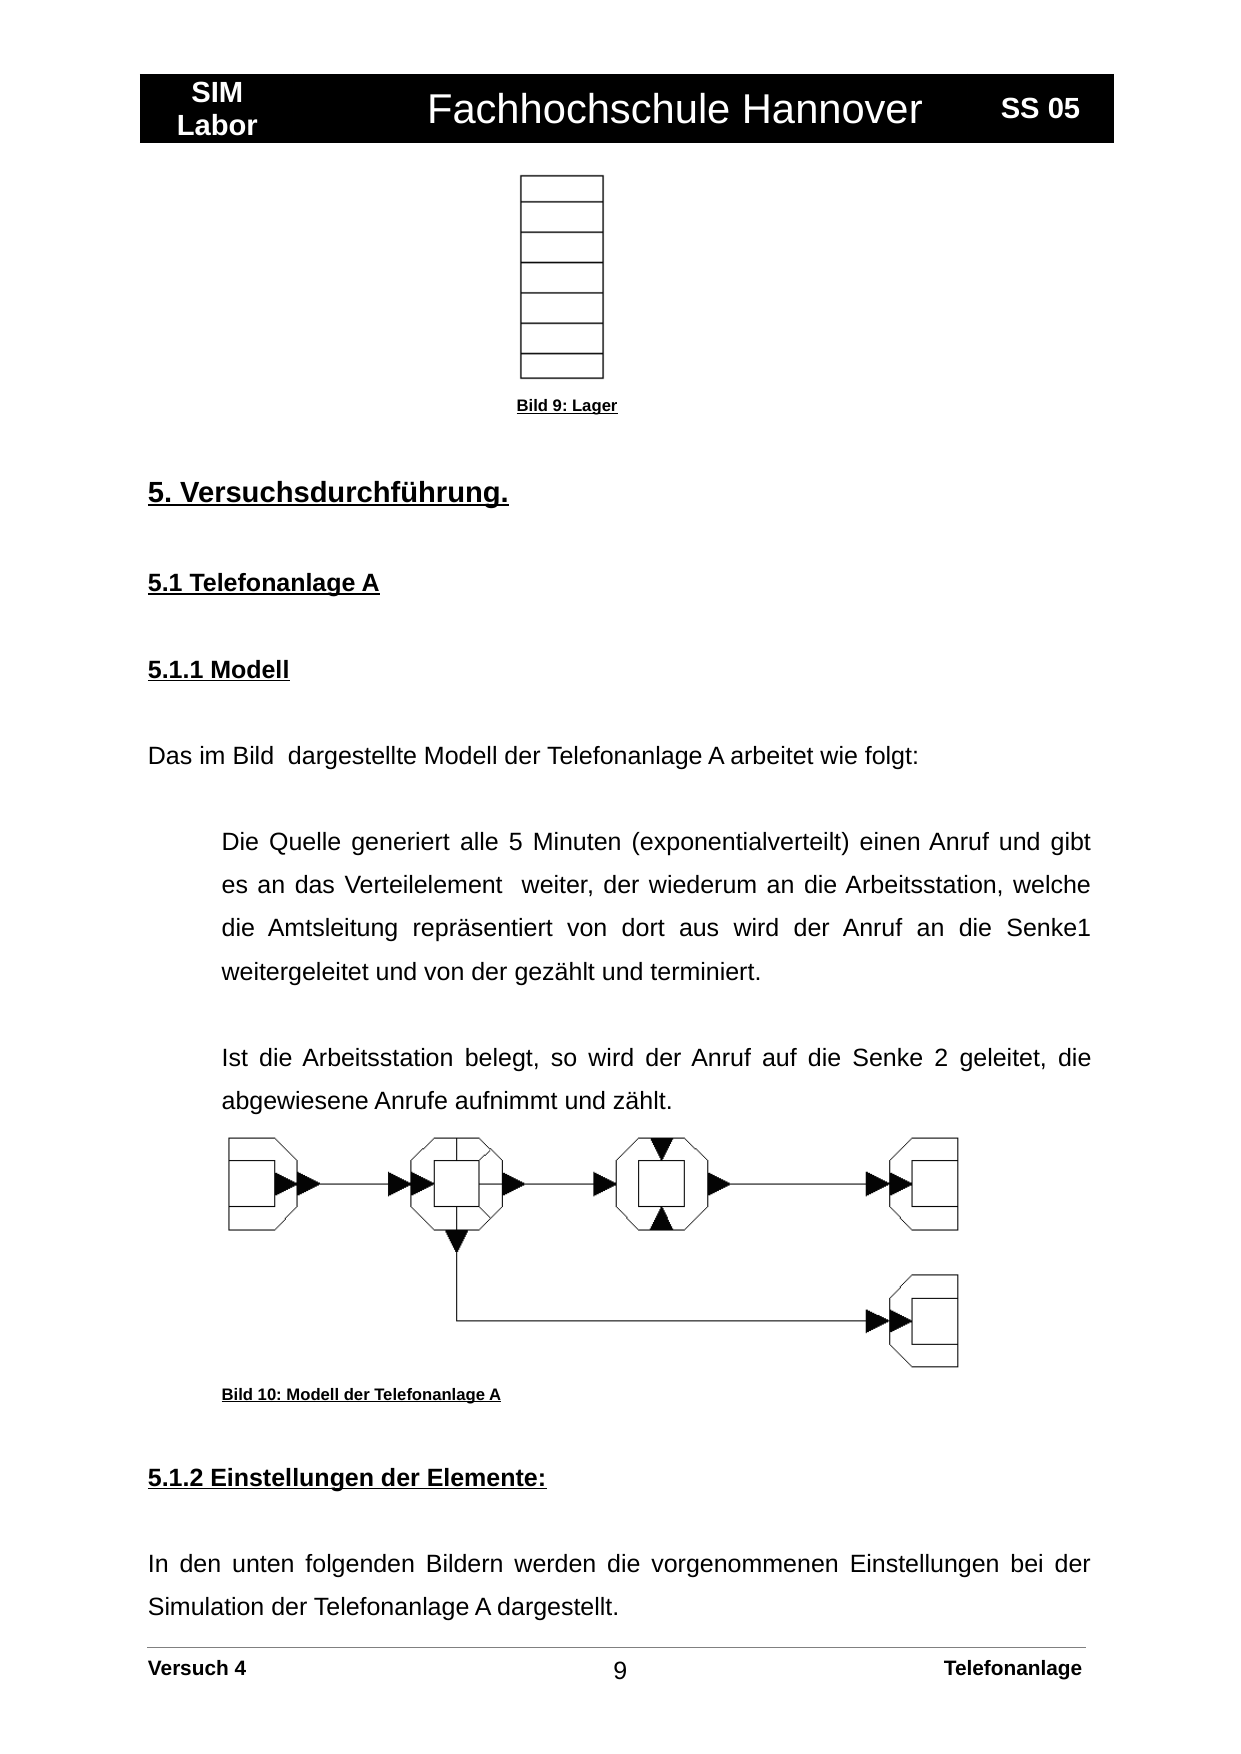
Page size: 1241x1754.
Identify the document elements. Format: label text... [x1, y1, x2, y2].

text In den unten folgenden Bildern werden die vorgenommenen Einstellungen bei der Simulation der Telefonanlage A dargestellt. [148, 1549, 1093, 1621]
text Die Quelle generiert alle 5 Minuten (exponentialverteilt) einen Anruf und gibt es an das Verteilelement weiter, der wiederum an die Arbeitsstation, welche die Amtsleitung repräsentiert von dort aus wird der Anruf an die Senke1 weitergeleitet und von der gezählt und terminiert. [221, 827, 1093, 985]
text 5.1 Telefonanlage A [148, 568, 1093, 597]
text Bild 9: Lager [443, 396, 1093, 415]
text Ist die Arbeitsstation belegt, so wird der Anruf auf die Senke 2 geleitet, die abgewiesene Anrufe aufnimmt und zählt. [221, 1043, 1093, 1114]
text 5.1.1 Modell [148, 654, 1093, 683]
text Das im Bild dargestellte Modell der Telefonanlage A arbeitet wie folgt: [148, 741, 1093, 769]
picture [221, 1128, 969, 1377]
text 5.1.2 Einstellungen der Elemente: [148, 1463, 1093, 1492]
text Bild 10: Modell der Telefonanlage A [148, 1377, 1093, 1405]
text 5. Versuchsdurchführung. [148, 475, 1093, 508]
picture [516, 171, 607, 382]
